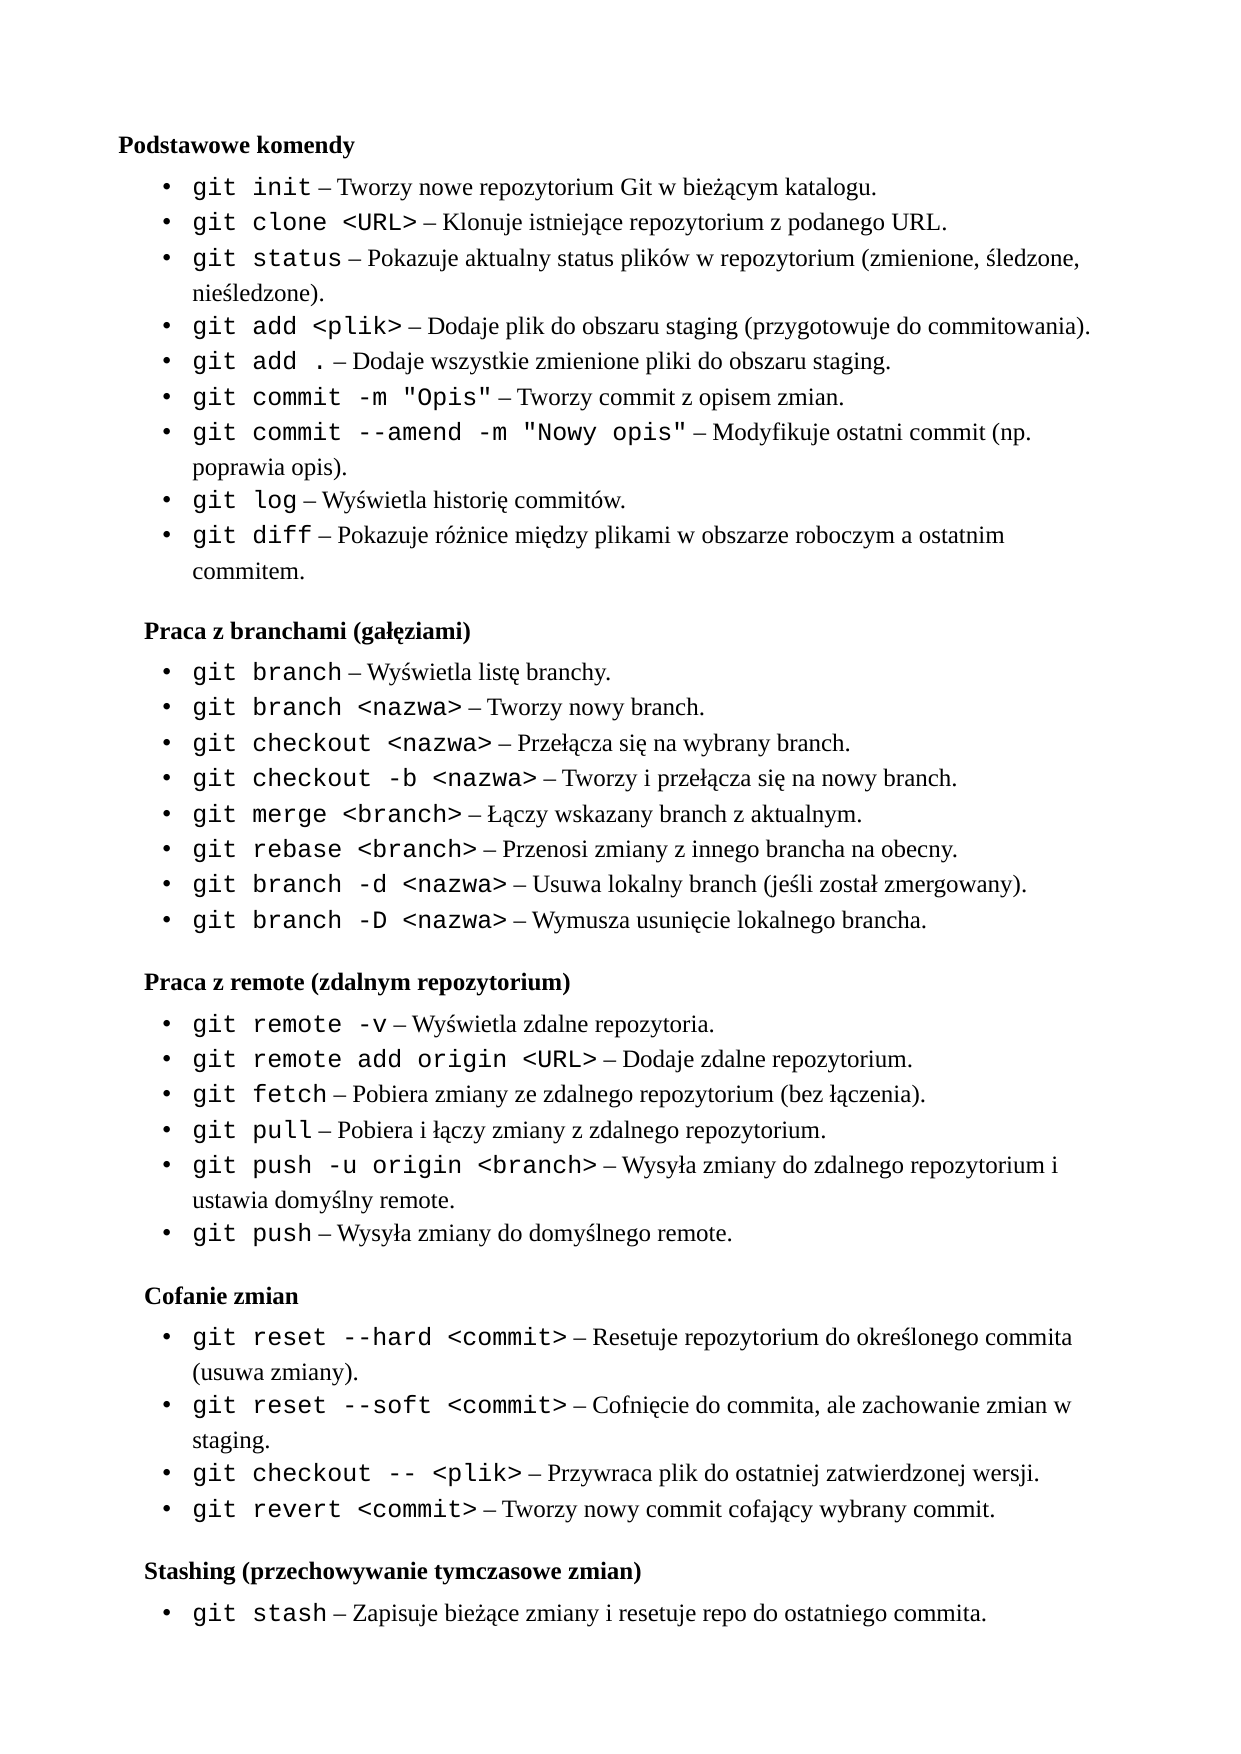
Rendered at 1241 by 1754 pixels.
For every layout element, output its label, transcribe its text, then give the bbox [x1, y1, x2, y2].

list git reset --hard <commit> – Resetuje repozytorium do określonego commita (usuwa zmiany). [162, 1322, 1122, 1386]
list git clone <URL> – Klonuje istniejące repozytorium z podanego URL. [162, 207, 1122, 238]
list git rebase <branch> – Przenosi zmiany z innego brancha na obecny. [162, 834, 1122, 865]
list git push -u origin <branch> – Wysyła zmiany do zdalnego repozytorium i ustawia domyślny remote. [162, 1150, 1122, 1214]
list git commit -m "Opis" – Tworzy commit z opisem zmian. [162, 382, 1122, 412]
subtitle 🔹 Praca z remote (zdalnym repozytorium) [118, 967, 1122, 996]
list git checkout -b <nazwa> – Tworzy i przełącza się na nowy branch. [162, 763, 1122, 794]
subtitle 🔹 Praca z branchami (gałęziami) [118, 616, 1122, 644]
list git add . – Dodaje wszystkie zmienione pliki do obszaru staging. [162, 346, 1122, 377]
list git pull – Pobiera i łączy zmiany z zdalnego repozytorium. [162, 1115, 1122, 1146]
list git fetch – Pobiera zmiany ze zdalnego repozytorium (bez łączenia). [162, 1079, 1122, 1110]
list git merge <branch> – Łączy wskazany branch z aktualnym. [162, 799, 1122, 829]
list git branch <nazwa> – Tworzy nowy branch. [162, 692, 1122, 723]
list git add <plik> – Dodaje plik do obszaru staging (przygotowuje do commitowania). [162, 311, 1122, 342]
list git init – Tworzy nowe repozytorium Git w bieżącym katalogu. [162, 172, 1122, 203]
list git log – Wyświetla historię commitów. [162, 485, 1122, 516]
list git revert <commit> – Tworzy nowy commit cofający wybrany commit. [162, 1494, 1122, 1525]
subtitle 🔹 Stashing (przechowywanie tymczasowe zmian) [118, 1556, 1122, 1585]
list git remote add origin <URL> – Dodaje zdalne repozytorium. [162, 1044, 1122, 1075]
list git checkout -- <plik> – Przywraca plik do ostatniej zatwierdzonej wersji. [162, 1458, 1122, 1489]
list git reset --soft <commit> – Cofnięcie do commita, ale zachowanie zmian w staging. [162, 1390, 1122, 1454]
list git push – Wysyła zmiany do domyślnego remote. [162, 1218, 1122, 1249]
subtitle Podstawowe komendy [118, 131, 1122, 159]
list git status – Pokazuje aktualny status plików w repozytorium (zmienione, śledzone, nieśledzone). [162, 243, 1122, 307]
list git diff – Pokazuje różnice między plikami w obszarze roboczym a ostatnim commitem. [162, 521, 1122, 584]
list git stash – Zapisuje bieżące zmiany i resetuje repo do ostatniego commita. [162, 1598, 1122, 1628]
list git branch – Wyświetla listę branchy. [162, 657, 1122, 688]
list git checkout <nazwa> – Przełącza się na wybrany branch. [162, 728, 1122, 759]
subtitle 🔹 Cofanie zmian [118, 1281, 1122, 1310]
list git commit --amend -m "Nowy opis" – Modyfikuje ostatni commit (np. poprawia opis). [162, 417, 1122, 481]
list git remote -v – Wyświetla zdalne repozytoria. [162, 1009, 1122, 1039]
list git branch -D <nazwa> – Wymusza usunięcie lokalnego brancha. [162, 905, 1122, 936]
list git branch -d <nazwa> – Usuwa lokalny branch (jeśli został zmergowany). [162, 869, 1122, 900]
